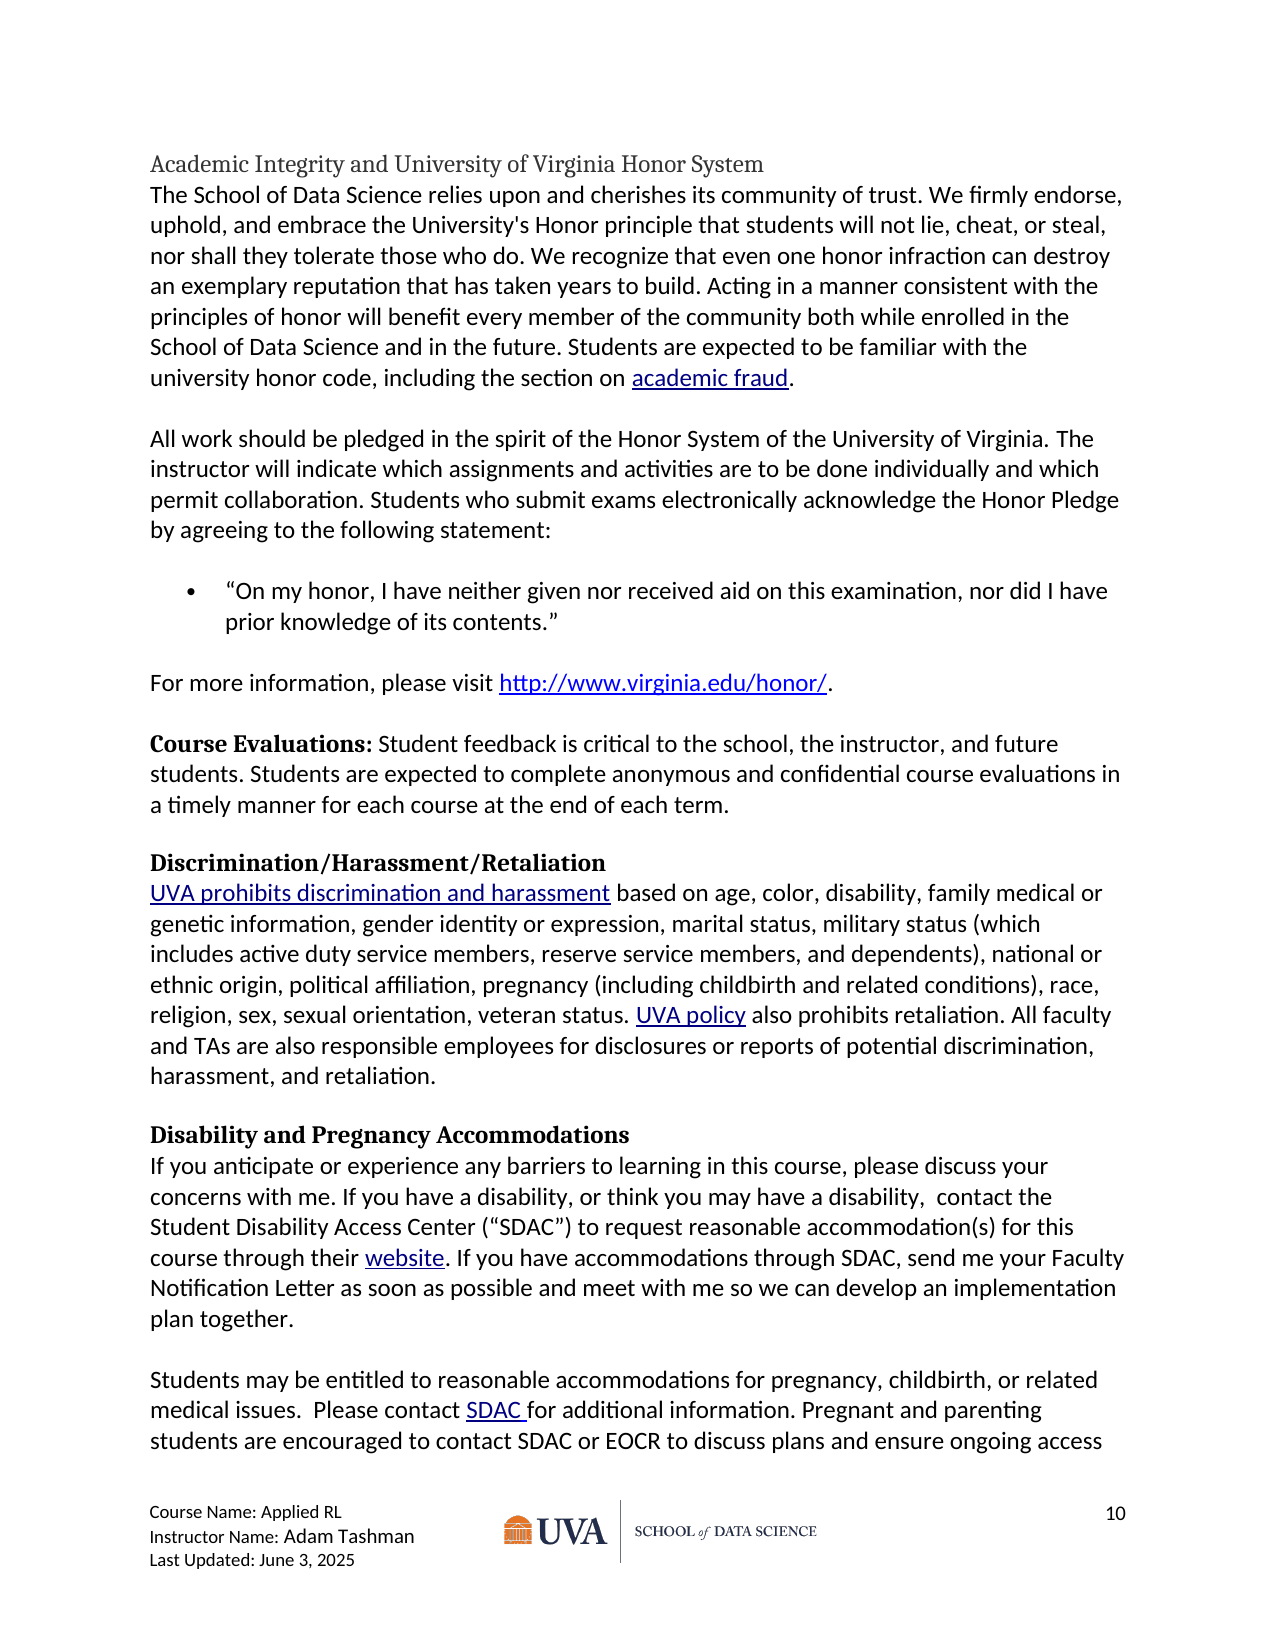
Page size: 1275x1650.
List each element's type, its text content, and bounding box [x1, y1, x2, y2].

text The School of Data Science relies upon and cherishes its community of trust. We firmly endorse, uphold, and embrace the University's Honor principle that students will not lie, cheat, or steal, nor shall they tolerate those who do. We recognize that even one honor infraction can destroy an exemplary reputation that has taken years to build. Acting in a manner consistent with the principles of honor will benefit every member of the community both while enrolled in the School of Data Science and in the future. Students are expected to be familiar with the university honor code, including the section on academic fraud. [150, 179, 1125, 392]
text Discrimination/Harassment/Retaliation [150, 848, 1125, 877]
text If you anticipate or experience any barriers to learning in this course, please discuss your concerns with me. If you have a disability, or think you may have a disability, contact the Student Disability Access Center (“SDAC”) to request reasonable accommodation(s) for this course through their website. If you have accommodations through SDAC, send me your Faculty Notification Letter as soon as possible and meet with me so we can develop an implementation plan together. [150, 1150, 1125, 1364]
text Students may be entitled to reasonable accommodations for pregnancy, childbirth, or related medical issues. Please contact SDAC for additional information. Pregnant and parenting students are encouraged to contact SDAC or EOCR to discuss plans and ensure ongoing access [150, 1364, 1125, 1455]
text Disability and Pregnancy Accommodations [150, 1121, 1125, 1150]
list “On my honor, I have neither given nor received aid on this examination, nor did I have prior knowledge of its contents.” [187, 576, 1125, 667]
text UVA prohibits discrimination and harassment based on age, color, disability, family medical or genetic information, gender identity or expression, marital status, military status (which includes active duty service members, reserve service members, and dependents), national or ethnic origin, political affiliation, pregnancy (including childbirth and related conditions), race, religion, sex, sexual orientation, veteran status. UVA policy also prohibits retaliation. All faculty and TAs are also responsible employees for disclosures or reports of potential discrimination, harassment, and retaliation. [150, 877, 1125, 1091]
text Course Evaluations: Student feedback is critical to the school, the instructor, and future students. Students are expected to complete anonymous and confidential course evaluations in a timely manner for each course at the end of each term. [150, 728, 1125, 820]
picture [504, 1500, 817, 1563]
subtitle Academic Integrity and University of Virginia Honor System [150, 150, 1125, 179]
text For more information, please visit http://www.virginia.edu/honor/. [150, 667, 1125, 698]
text All work should be pledged in the spirit of the Honor System of the University of Virginia. The instructor will indicate which assignments and activities are to be done individually and which permit collaboration. Students who submit exams electronically acknowledge the Honor Pledge by agreeing to the following statement: [150, 423, 1125, 576]
